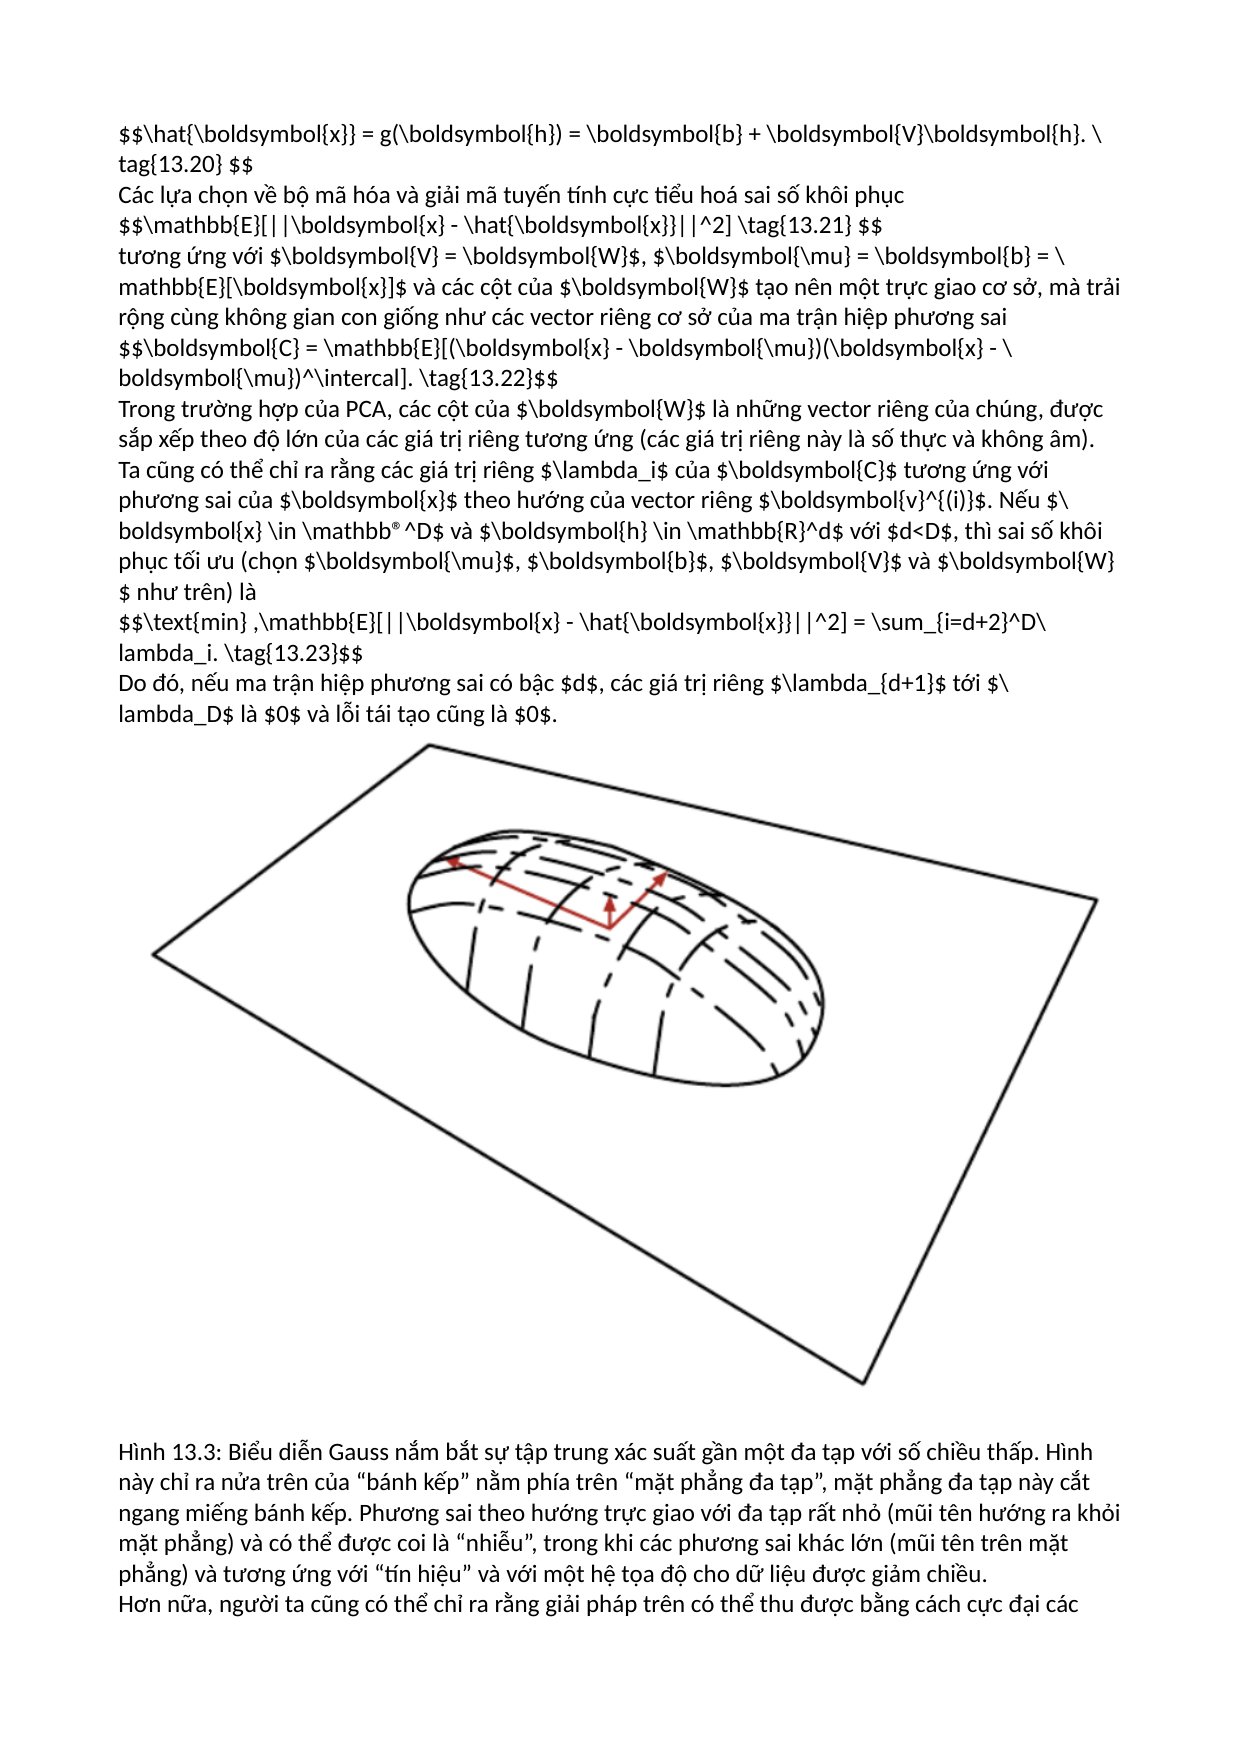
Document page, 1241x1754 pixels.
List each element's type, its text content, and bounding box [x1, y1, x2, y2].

text Trong trường hợp của PCA, các cột của $\boldsymbol{W}$ là những vector riêng của chúng, được sắp xếp theo độ lớn của các giá trị riêng tương ứng (các giá trị riêng này là số thực và không âm). [118, 393, 1122, 454]
text $$\mathbb{E}[||\boldsymbol{x} - \hat{\boldsymbol{x}}||^2] \tag{13.21} $$ [118, 210, 1122, 240]
text Các lựa chọn về bộ mã hóa và giải mã tuyến tính cực tiểu hoá sai số khôi phục [118, 179, 1122, 210]
text Hơn nữa, người ta cũng có thể chỉ ra rằng giải pháp trên có thể thu được bằng cách cực đại các [118, 1588, 1122, 1619]
text Hình 13.3: Biểu diễn Gauss nắm bắt sự tập trung xác suất gần một đa tạp với số chiều thấp. Hình này chỉ ra nửa trên của “bánh kếp” nằm phía trên “mặt phẳng đa tạp”, mặt phẳng đa tạp này cắt ngang miếng bánh kếp. Phương sai theo hướng trực giao với đa tạp rất nhỏ (mũi tên hướng ra khỏi mặt phẳng) và có thể được coi là “nhiễu”, trong khi các phương sai khác lớn (mũi tên trên mặt phẳng) và tương ứng với “tín hiệu” và với một hệ tọa độ cho dữ liệu được giảm chiều. [118, 1436, 1122, 1588]
picture [127, 728, 1113, 1406]
text $$\boldsymbol{C} = \mathbb{E}[(\boldsymbol{x} - \boldsymbol{\mu})(\boldsymbol{x} - \boldsymbol{\mu})^\intercal]. \tag{13.22}$$ [118, 332, 1122, 393]
text $$\hat{\boldsymbol{x}} = g(\boldsymbol{h}) = \boldsymbol{b} + \boldsymbol{V}\boldsymbol{h}. \tag{13.20} $$ [118, 118, 1122, 179]
text Ta cũng có thể chỉ ra rằng các giá trị riêng $\lambda_i$ của $\boldsymbol{C}$ tương ứng với phương sai của $\boldsymbol{x}$ theo hướng của vector riêng $\boldsymbol{v}^{(i)}$. Nếu $\boldsymbol{x} \in \mathbb®^D$ và $\boldsymbol{h} \in \mathbb{R}^d$ với $d<D$, thì sai số khôi phục tối ưu (chọn $\boldsymbol{\mu}$, $\boldsymbol{b}$, $\boldsymbol{V}$ và $\boldsymbol{W}$ như trên) là [118, 454, 1122, 606]
text $$\text{min} ,\mathbb{E}[||\boldsymbol{x} - \hat{\boldsymbol{x}}||^2] = \sum_{i=d+2}^D\lambda_i. \tag{13.23}$$ [118, 606, 1122, 667]
text Do đó, nếu ma trận hiệp phương sai có bậc $d$, các giá trị riêng $\lambda_{d+1}$ tới $\lambda_D$ là $0$ và lỗi tái tạo cũng là $0$. [118, 667, 1122, 728]
text tương ứng với $\boldsymbol{V} = \boldsymbol{W}$, $\boldsymbol{\mu} = \boldsymbol{b} = \mathbb{E}[\boldsymbol{x}]$ và các cột của $\boldsymbol{W}$ tạo nên một trực giao cơ sở, mà trải rộng cùng không gian con giống như các vector riêng cơ sở của ma trận hiệp phương sai [118, 240, 1122, 332]
